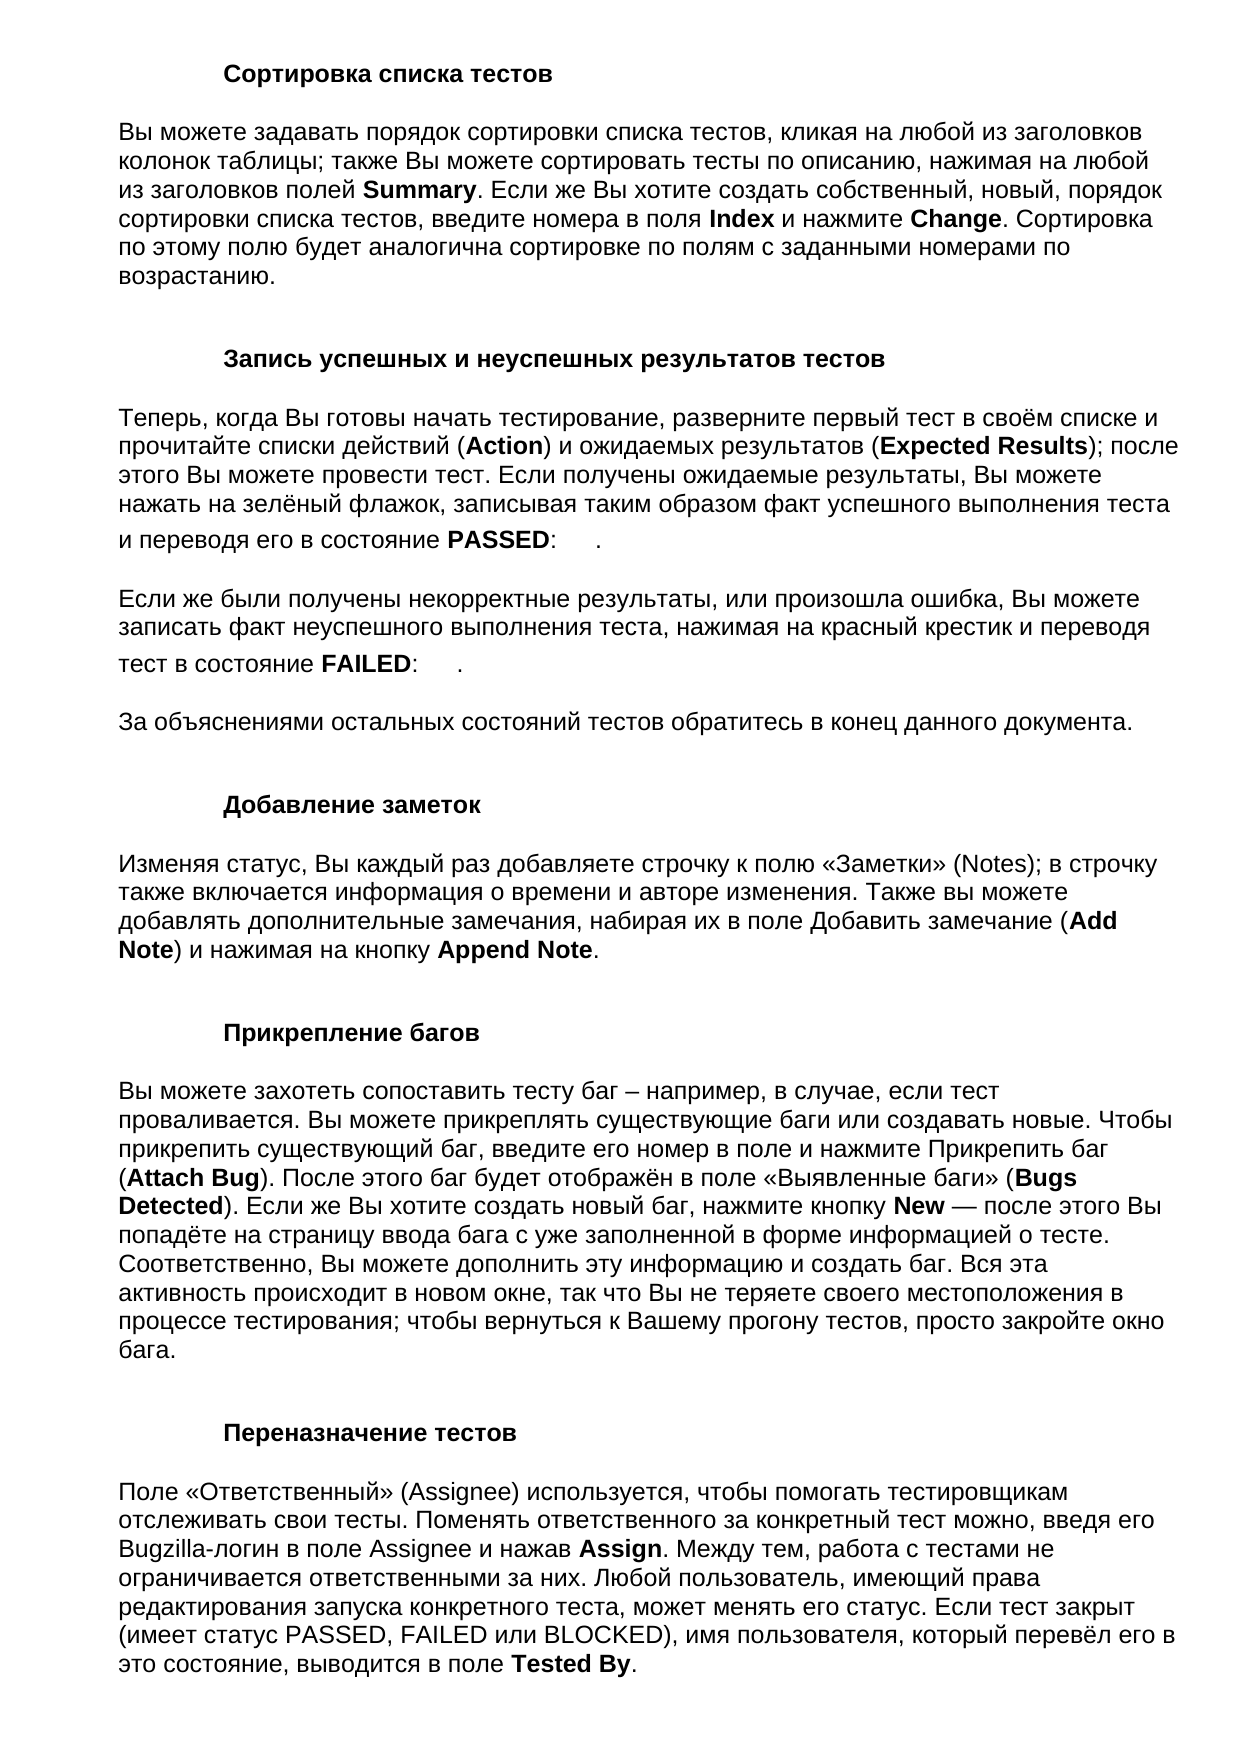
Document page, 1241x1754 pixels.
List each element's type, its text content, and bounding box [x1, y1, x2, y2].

text Теперь, когда Вы готовы начать тестирование, разверните первый тест в своём списке и прочитайте списки действий (Action) и ожидаемых результатов (Expected Results); после этого Вы можете провести тест. Если получены ожидаемые результаты, Вы можете нажать на зелёный флажок, записывая таким образом факт успешного выполнения теста и переводя его в состояние PASSED: . [118, 402, 1181, 554]
text Вы можете захотеть сопоставить тесту баг – например, в случае, если тест проваливается. Вы можете прикреплять существующие баги или создавать новые. Чтобы прикрепить существующий баг, введите его номер в поле и нажмите Прикрепить баг (Attach Bug). После этого баг будет отображён в поле «Выявленные баги» (Bugs Detected). Если же Вы хотите создать новый баг, нажмите кнопку New — после этого Вы попадёте на страницу ввода бага с уже заполненной в форме информацией о тесте. Соответственно, Вы можете дополнить эту информацию и создать баг. Вся эта активность происходит в новом окне, так что Вы не теряете своего местоположения в процессе тестирования; чтобы вернуться к Вашему прогону тестов, просто закройте окно бага. [118, 1076, 1181, 1364]
text Поле «Ответственный» (Assignee) используется, чтобы помогать тестировщикам отслеживать свои тесты. Поменять ответственного за конкретный тест можно, введя его Bugzilla-логин в поле Assignee и нажав Assign. Между тем, работа с тестами не ограничивается ответственными за них. Любой пользователь, имеющий права редактирования запуска конкретного теста, может менять его статус. Если тест закрыт (имеет статус PASSED, FAILED или BLOCKED), имя пользователя, который перевёл его в это состояние, выводится в поле Tested By. [118, 1476, 1181, 1678]
text Если же были получены некорректные результаты, или произошла ошибка, Вы можете записать факт неуспешного выполнения теста, нажимая на красный крестик и переводя тест в состояние FAILED: . [118, 583, 1181, 678]
subtitle Запись успешных и неуспешных результатов тестов [118, 344, 1181, 373]
text За объяснениями остальных состояний тестов обратитесь в конец данного документа. [118, 707, 1181, 736]
subtitle Переназначение тестов [118, 1418, 1181, 1447]
subtitle Сортировка списка тестов [118, 59, 1181, 88]
text Вы можете задавать порядок сортировки списка тестов, кликая на любой из заголовков колонок таблицы; также Вы можете сортировать тесты по описанию, нажимая на любой из заголовков полей Summary. Если же Вы хотите создать собственный, новый, порядок сортировки списка тестов, введите номера в поля Index и нажмите Change. Сортировка по этому полю будет аналогична сортировке по полям с заданными номерами по возрастанию. [118, 117, 1181, 290]
subtitle Прикрепление багов [118, 1018, 1181, 1047]
subtitle Добавление заметок [118, 790, 1181, 819]
text Изменяя статус, Вы каждый раз добавляете строчку к полю «Заметки» (Notes); в строчку также включается информация о времени и авторе изменения. Также вы можете добавлять дополнительные замечания, набирая их в поле Добавить замечание (Add Note) и нажимая на кнопку Append Note. [118, 848, 1181, 963]
